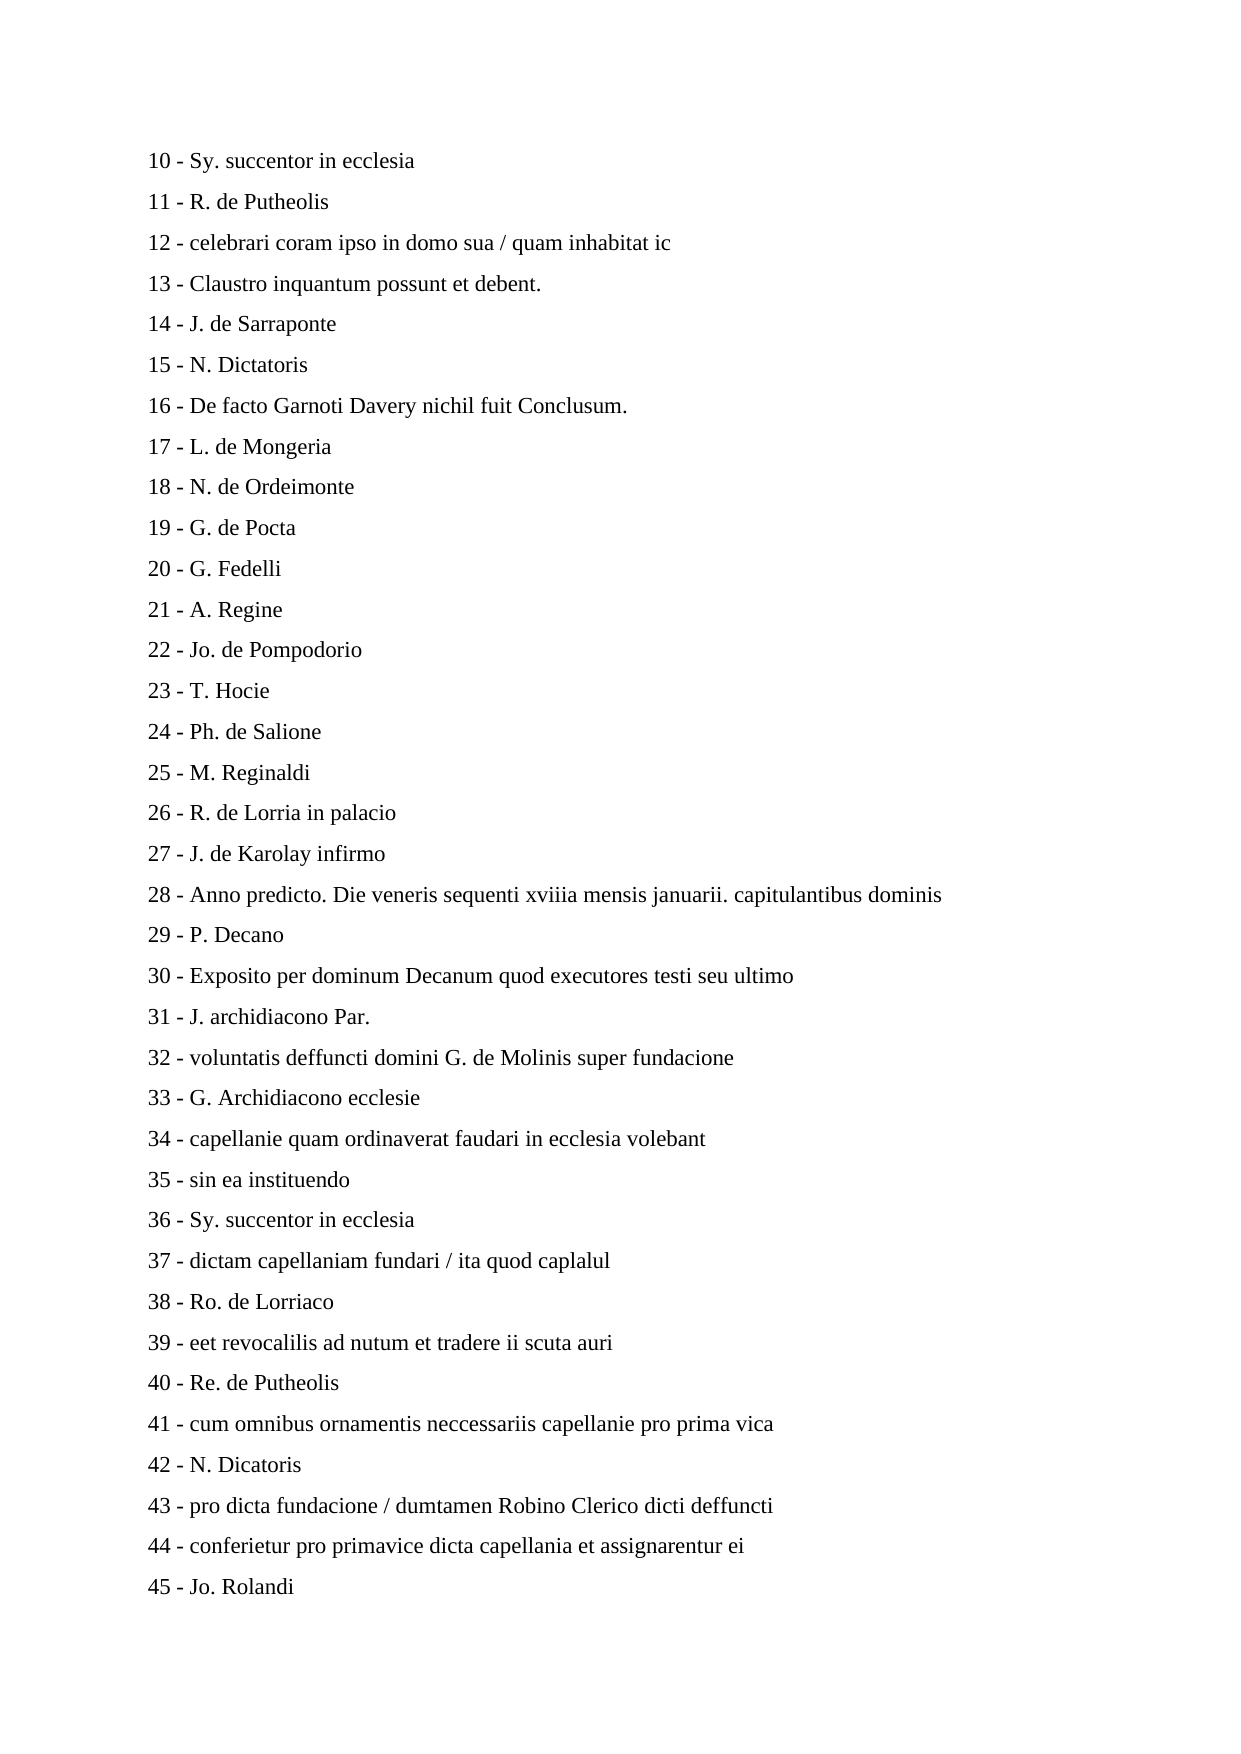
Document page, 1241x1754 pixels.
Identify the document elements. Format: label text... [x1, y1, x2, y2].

text 19 - G. de Pocta [148, 514, 1093, 541]
text 20 - G. Fedelli [148, 555, 1093, 581]
text 40 - Re. de Putheolis [148, 1369, 1093, 1396]
text 22 - Jo. de Pompodorio [148, 636, 1093, 663]
text 26 - R. de Lorria in palacio [148, 799, 1093, 826]
text 45 - Jo. Rolandi [148, 1573, 1093, 1599]
text 17 - L. de Mongeria [148, 433, 1093, 459]
text 38 - Ro. de Lorriaco [148, 1288, 1093, 1314]
text 41 - cum omnibus ornamentis neccessariis capellanie pro prima vica [148, 1410, 1093, 1437]
text 34 - capellanie quam ordinaverat faudari in ecclesia volebant [148, 1125, 1093, 1151]
text 12 - celebrari coram ipso in domo sua / quam inhabitat ic [148, 229, 1093, 255]
text 25 - M. Reginaldi [148, 758, 1093, 785]
text 21 - A. Regine [148, 596, 1093, 622]
text 13 - Claustro inquantum possunt et debent. [148, 270, 1093, 296]
text 29 - P. Decano [148, 921, 1093, 948]
text 35 - sin ea instituendo [148, 1166, 1093, 1192]
text 43 - pro dicta fundacione / dumtamen Robino Clerico dicti deffuncti [148, 1492, 1093, 1518]
text 33 - G. Archidiacono ecclesie [148, 1084, 1093, 1111]
text 44 - conferietur pro primavice dicta capellania et assignarentur ei [148, 1532, 1093, 1559]
text 18 - N. de Ordeimonte [148, 473, 1093, 500]
text 15 - N. Dictatoris [148, 351, 1093, 378]
text 16 - De facto Garnoti Davery nichil fuit Conclusum. [148, 392, 1093, 418]
text 32 - voluntatis deffuncti domini G. de Molinis super fundacione [148, 1044, 1093, 1070]
text 10 - Sy. succentor in ecclesia [148, 148, 1093, 174]
text 28 - Anno predicto. Die veneris sequenti xviiia mensis januarii. capitulantibus dominis [148, 881, 1093, 907]
text 39 - eet revocalilis ad nutum et tradere ii scuta auri [148, 1329, 1093, 1355]
text 31 - J. archidiacono Par. [148, 1003, 1093, 1029]
text 24 - Ph. de Salione [148, 718, 1093, 744]
text 37 - dictam capellaniam fundari / ita quod caplalul [148, 1247, 1093, 1274]
text 42 - N. Dicatoris [148, 1451, 1093, 1477]
text 27 - J. de Karolay infirmo [148, 840, 1093, 866]
text 23 - T. Hocie [148, 677, 1093, 703]
text 11 - R. de Putheolis [148, 188, 1093, 215]
text 14 - J. de Sarraponte [148, 311, 1093, 337]
text 30 - Exposito per dominum Decanum quod executores testi seu ultimo [148, 962, 1093, 988]
text 36 - Sy. succentor in ecclesia [148, 1207, 1093, 1233]
